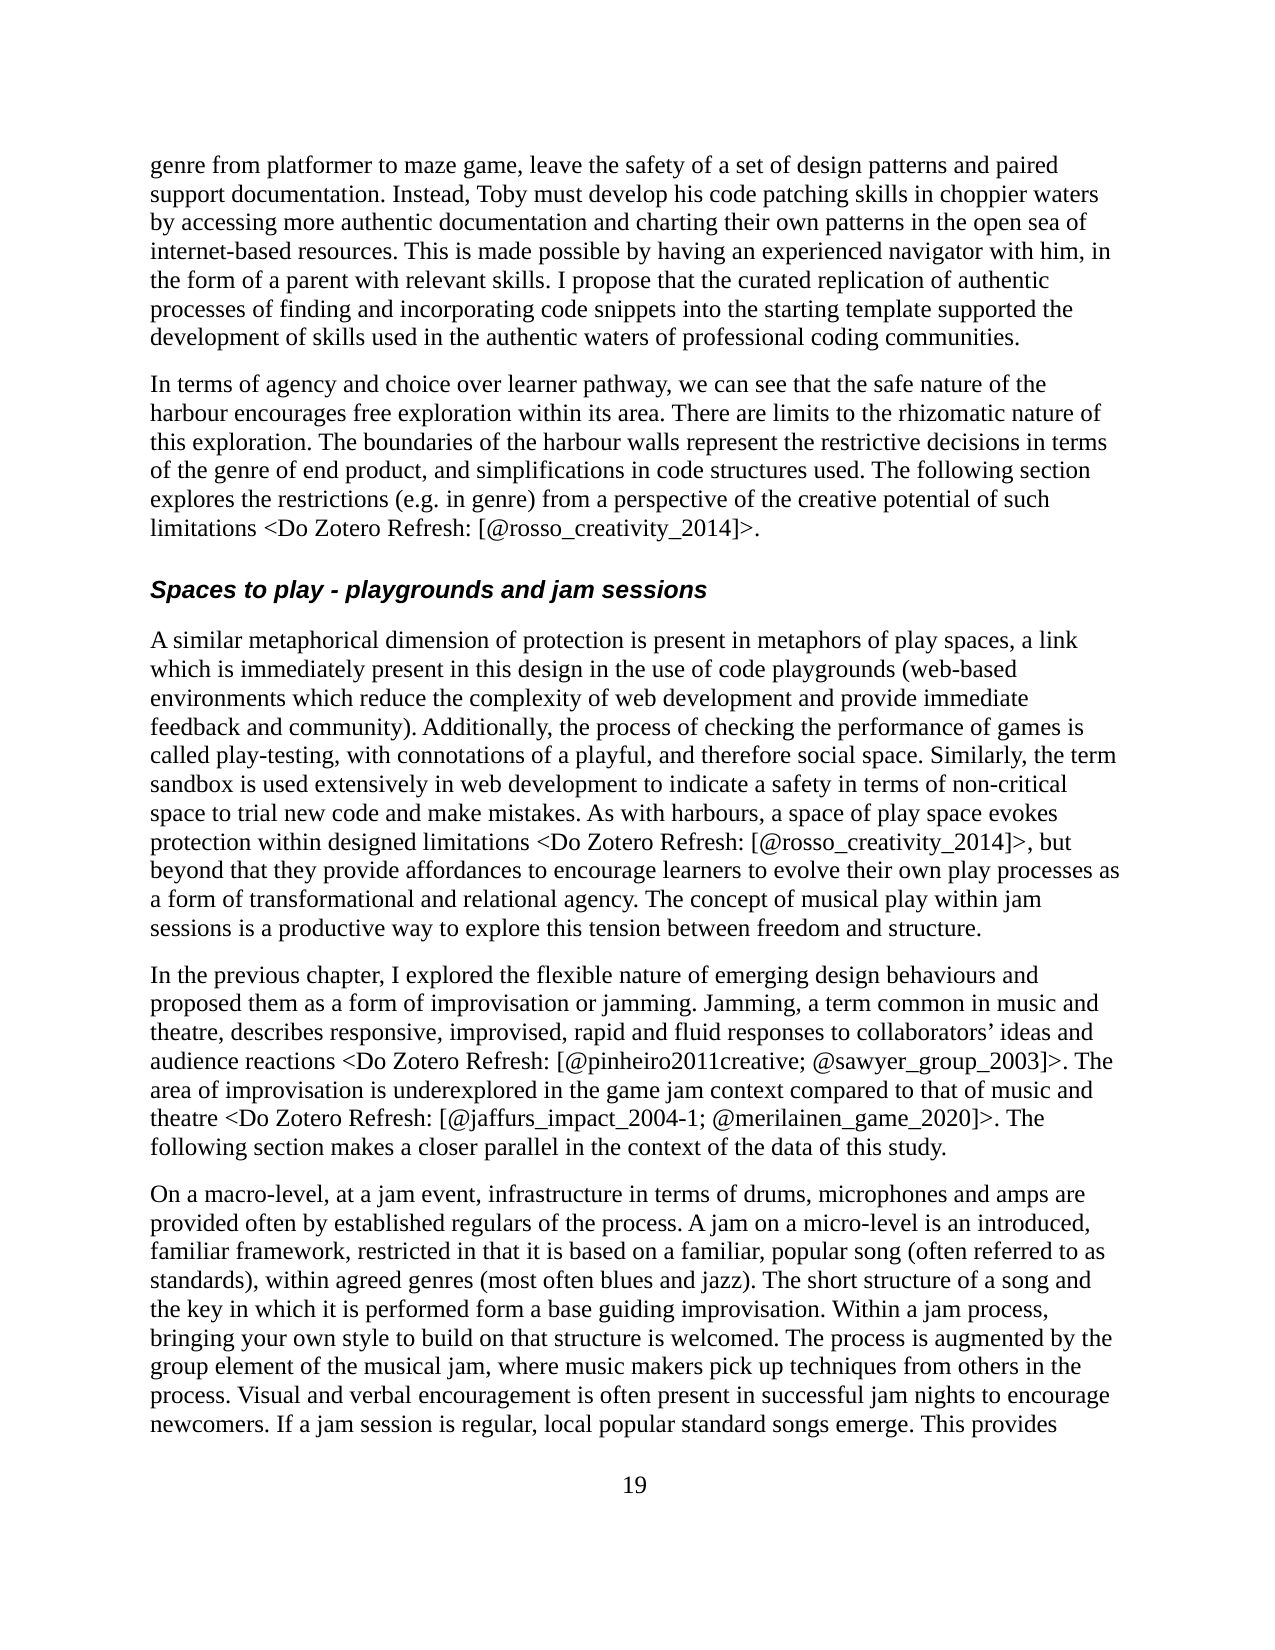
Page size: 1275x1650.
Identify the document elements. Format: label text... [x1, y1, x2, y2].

text In terms of agency and choice over learner pathway, we can see that the safe nature of the harbour encourages free exploration within its area. There are limits to the rhizomatic nature of this exploration. The boundaries of the harbour walls represent the restrictive decisions in terms of the genre of end product, and simplifications in code structures used. The following section explores the restrictions (e.g. in genre) from a perspective of the creative potential of such limitations <Do Zotero Refresh: [@rosso_creativity_2014]>. [150, 369, 1125, 542]
text On a macro-level, at a jam event, infrastructure in terms of drums, microphones and amps are provided often by established regulars of the process. A jam on a micro-level is an introduced, familiar framework, restricted in that it is based on a familiar, popular song (often referred to as standards), within agreed genres (most often blues and jazz). The short structure of a song and the key in which it is performed form a base guiding improvisation. Within a jam process, bringing your own style to build on that structure is welcomed. The process is augmented by the group element of the musical jam, where music makers pick up techniques from others in the process. Visual and verbal encouragement is often present in successful jam nights to encourage newcomers. If a jam session is regular, local popular standard songs emerge. This provides [150, 1179, 1125, 1438]
text In the previous chapter, I explored the flexible nature of emerging design behaviours and proposed them as a form of improvisation or jamming. Jamming, a term common in music and theatre, describes responsive, improvised, rapid and fluid responses to collaborators’ ideas and audience reactions <Do Zotero Refresh: [@pinheiro2011creative; @sawyer_group_2003]>. The area of improvisation is underexplored in the game jam context compared to that of music and theatre <Do Zotero Refresh: [@jaffurs_impact_2004-1; @merilainen_game_2020]>. The following section makes a closer parallel in the context of the data of this study. [150, 960, 1125, 1161]
subtitle Spaces to play - playgrounds and jam sessions [150, 576, 1125, 604]
text A similar metaphorical dimension of protection is present in metaphors of play spaces, a link which is immediately present in this design in the use of code playgrounds (web-based environments which reduce the complexity of web development and provide immediate feedback and community). Additionally, the process of checking the performance of games is called play-testing, with connotations of a playful, and therefore social space. Similarly, the term sandbox is used extensively in web development to indicate a safety in terms of non-critical space to trial new code and make mistakes. As with harbours, a space of play space evokes protection within designed limitations <Do Zotero Refresh: [@rosso_creativity_2014]>, but beyond that they provide affordances to encourage learners to evolve their own play processes as a form of transformational and relational agency. The concept of musical play within jam sessions is a productive way to explore this tension between freedom and structure. [150, 626, 1125, 942]
text genre from platformer to maze game, leave the safety of a set of design patterns and paired support documentation. Instead, Toby must develop his code patching skills in choppier waters by accessing more authentic documentation and charting their own patterns in the open sea of internet-based resources. This is made possible by having an experienced navigator with him, in the form of a parent with relevant skills. I propose that the curated replication of authentic processes of finding and incorporating code snippets into the starting template supported the development of skills used in the authentic waters of professional coding communities. [150, 150, 1125, 351]
